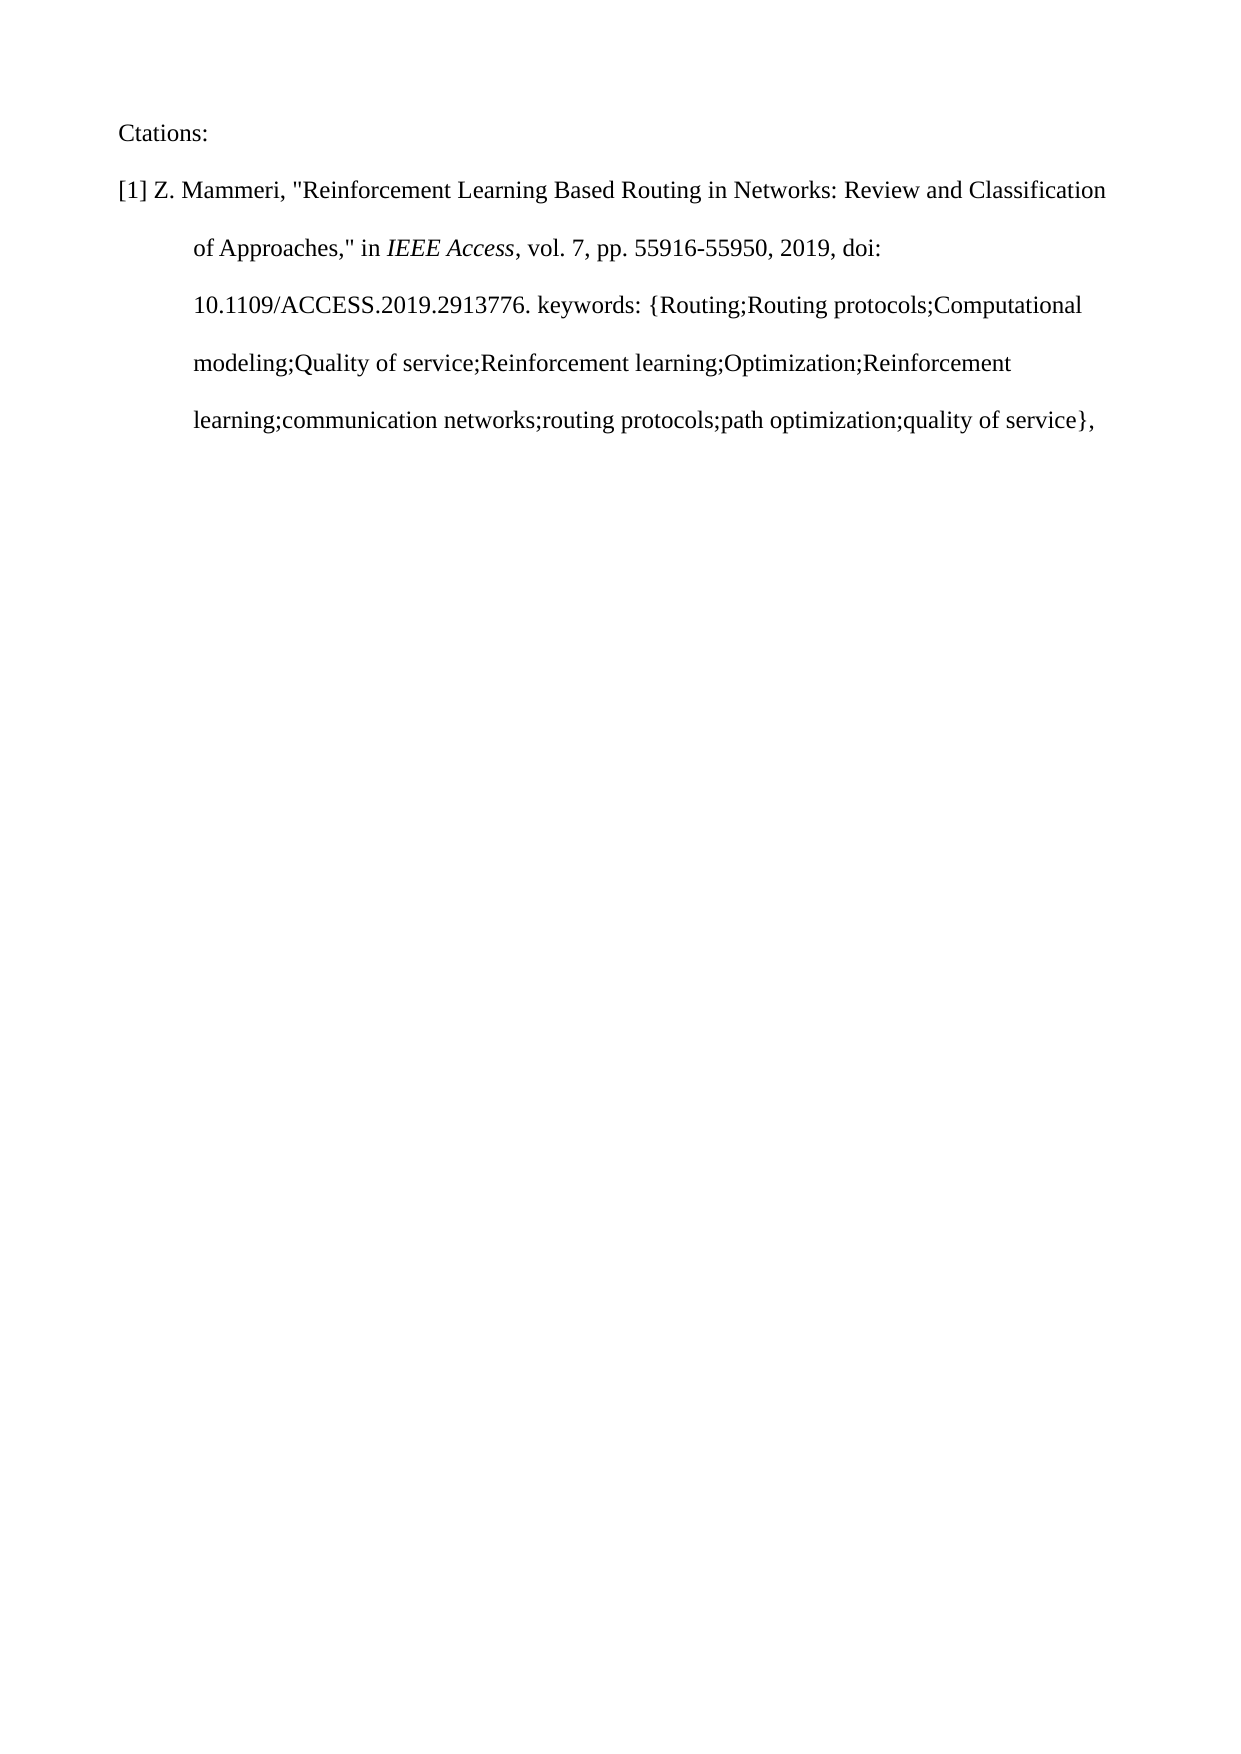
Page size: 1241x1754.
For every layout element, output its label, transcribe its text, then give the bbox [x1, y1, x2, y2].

text Ctations: [118, 118, 1122, 147]
text [1] Z. Mammeri, "Reinforcement Learning Based Routing in Networks: Review and Classification of Approaches," in IEEE Access, vol. 7, pp. 55916-55950, 2019, doi: 10.1109/ACCESS.2019.2913776. keywords: {Routing;Routing protocols;Computational modeling;Quality of service;Reinforcement learning;Optimization;Reinforcement learning;communication networks;routing protocols;path optimization;quality of service}, [118, 176, 1122, 434]
